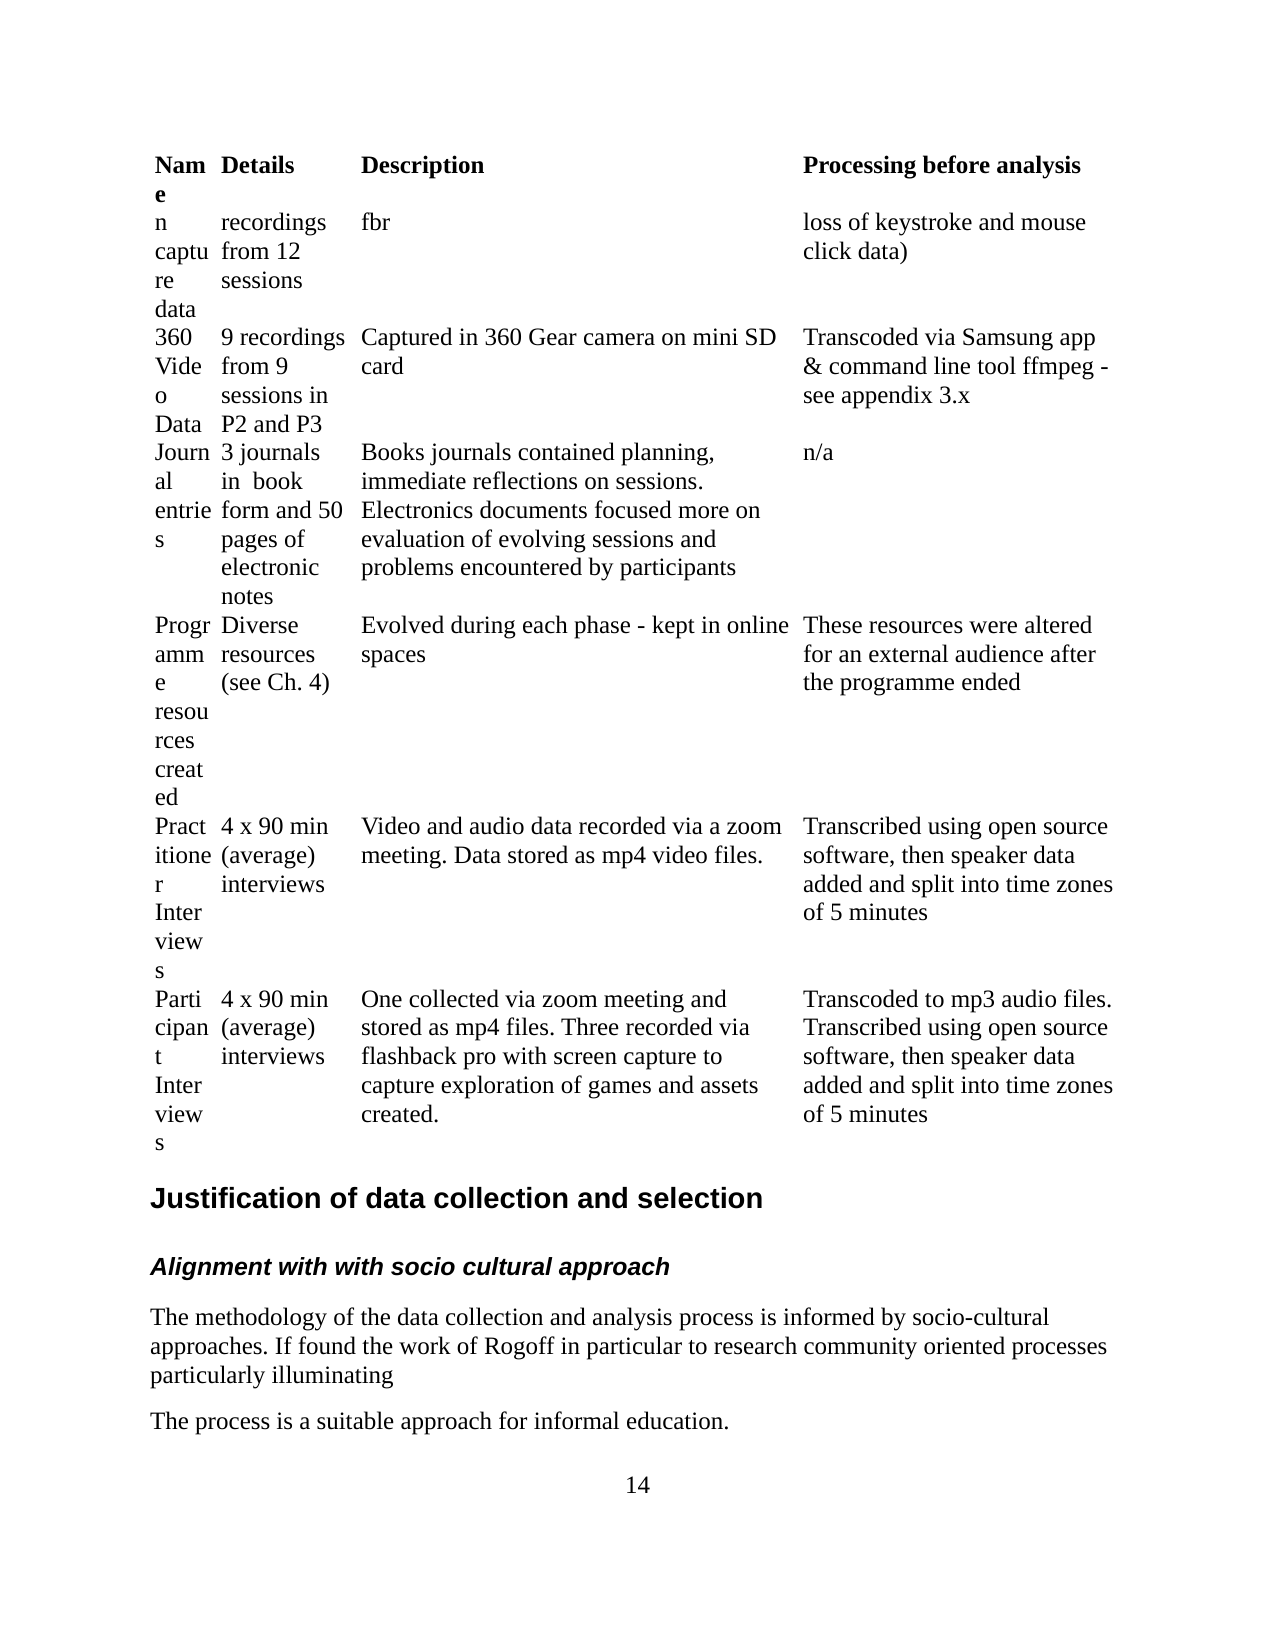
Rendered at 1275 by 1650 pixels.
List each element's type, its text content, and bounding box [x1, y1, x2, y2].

table_cell Journal entries [150, 438, 216, 610]
table_cell 9 recordings from 9 sessions in P2 and P3 [216, 323, 356, 437]
table_cell Practitioner Interviews [150, 811, 216, 984]
table_cell n/a [798, 438, 1125, 610]
table_cell Video and audio data recorded via a zoom meeting. Data stored as mp4 video files. [356, 811, 798, 984]
table_cell 4 x 90 min (average) interviews [216, 811, 356, 984]
table_cell Books journals contained planning, immediate reflections on sessions. Electronics documents focused more on evaluation of evolving sessions and problems encountered by participants [356, 438, 798, 610]
table_cell fbr [356, 208, 798, 322]
table_cell Participant Interviews [150, 984, 216, 1156]
table_cell Evolved during each phase - kept in online spaces [356, 610, 798, 811]
table_cell 4 x 90 min (average) interviews [216, 984, 356, 1156]
table_cell Transcoded via Samsung app & command line tool ffmpeg - see appendix 3.x [798, 323, 1125, 437]
table_header Description [356, 150, 798, 207]
table_cell One collected via zoom meeting and stored as mp4 files. Three recorded via flashback pro with screen capture to capture exploration of games and assets created. [356, 984, 798, 1156]
table_header Details [216, 150, 356, 207]
text The methodology of the data collection and analysis process is informed by socio-cultural approaches. If found the work of Rogoff in particular to research community oriented processes particularly illuminating [150, 1302, 1125, 1388]
table_cell n capture data [150, 208, 216, 322]
table_header Name [150, 150, 216, 207]
table_cell Captured in 360 Gear camera on mini SD card [356, 323, 798, 437]
text The process is a suitable approach for informal education. [150, 1406, 1125, 1435]
table_cell Transcoded to mp3 audio files. Transcribed using open source software, then speaker data added and split into time zones of 5 minutes [798, 984, 1125, 1156]
table_cell Programme resources created [150, 610, 216, 811]
table_header Processing before analysis [798, 150, 1125, 207]
table_cell 360 Video Data [150, 323, 216, 437]
table_cell Transcribed using open source software, then speaker data added and split into time zones of 5 minutes [798, 811, 1125, 984]
table_cell 3 journals in book form and 50 pages of electronic notes [216, 438, 356, 610]
table_cell Diverse resources (see Ch. 4) [216, 610, 356, 811]
subtitle Alignment with with socio cultural approach [150, 1252, 1125, 1281]
table_cell These resources were altered for an external audience after the programme ended [798, 610, 1125, 811]
subtitle Justification of data collection and selection [150, 1181, 1125, 1215]
table_cell loss of keystroke and mouse click data) [798, 208, 1125, 322]
table_cell recordings from 12 sessions [216, 208, 356, 322]
